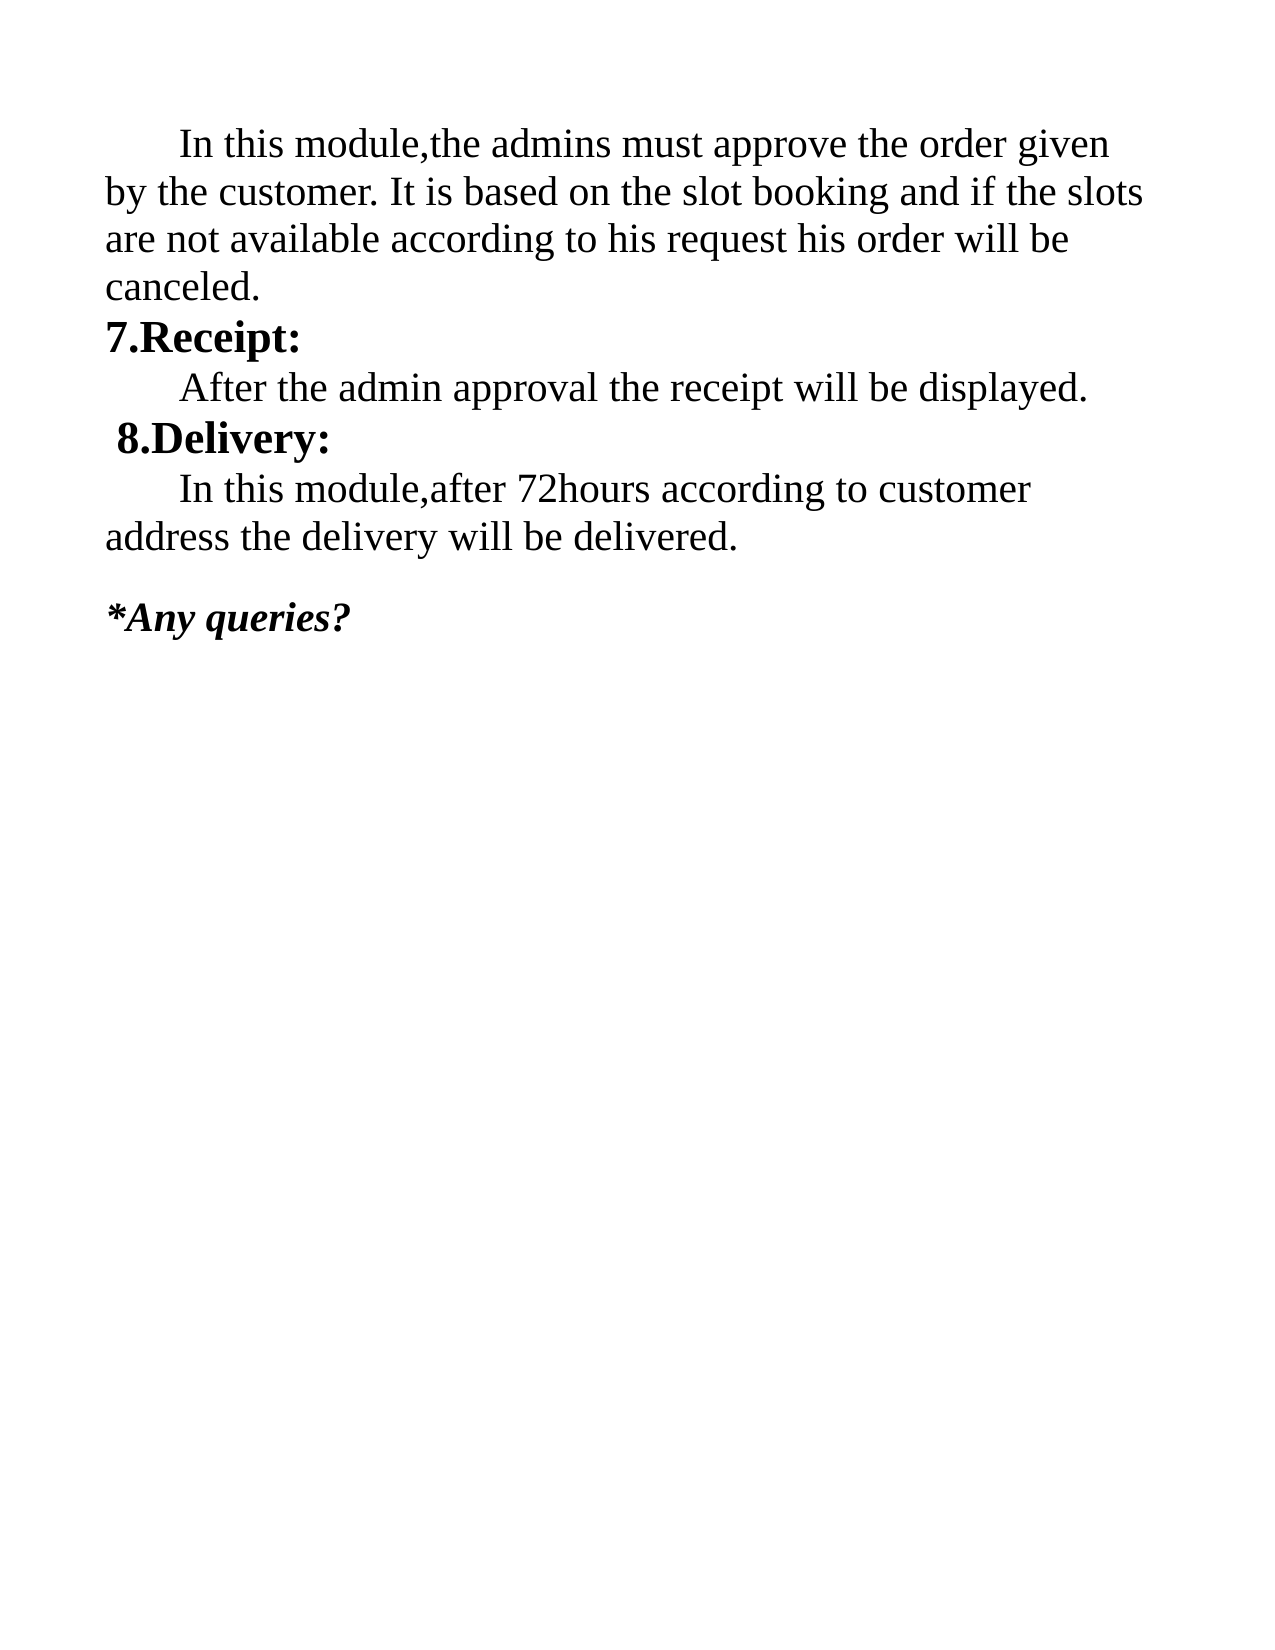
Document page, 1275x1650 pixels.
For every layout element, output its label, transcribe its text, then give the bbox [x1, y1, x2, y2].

text After the admin approval the receipt will be displayed. [105, 362, 1157, 410]
text In this module,after 72hours according to customer address the delivery will be delivered. [105, 463, 1157, 559]
text 8.Delivery: [105, 410, 1157, 463]
text *Any queries? [105, 592, 1157, 640]
text 7.Receipt: [105, 310, 1157, 362]
text In this module,the admins must approve the order given by the customer. It is based on the slot booking and if the slots are not available according to his request his order will be canceled. [105, 118, 1157, 310]
